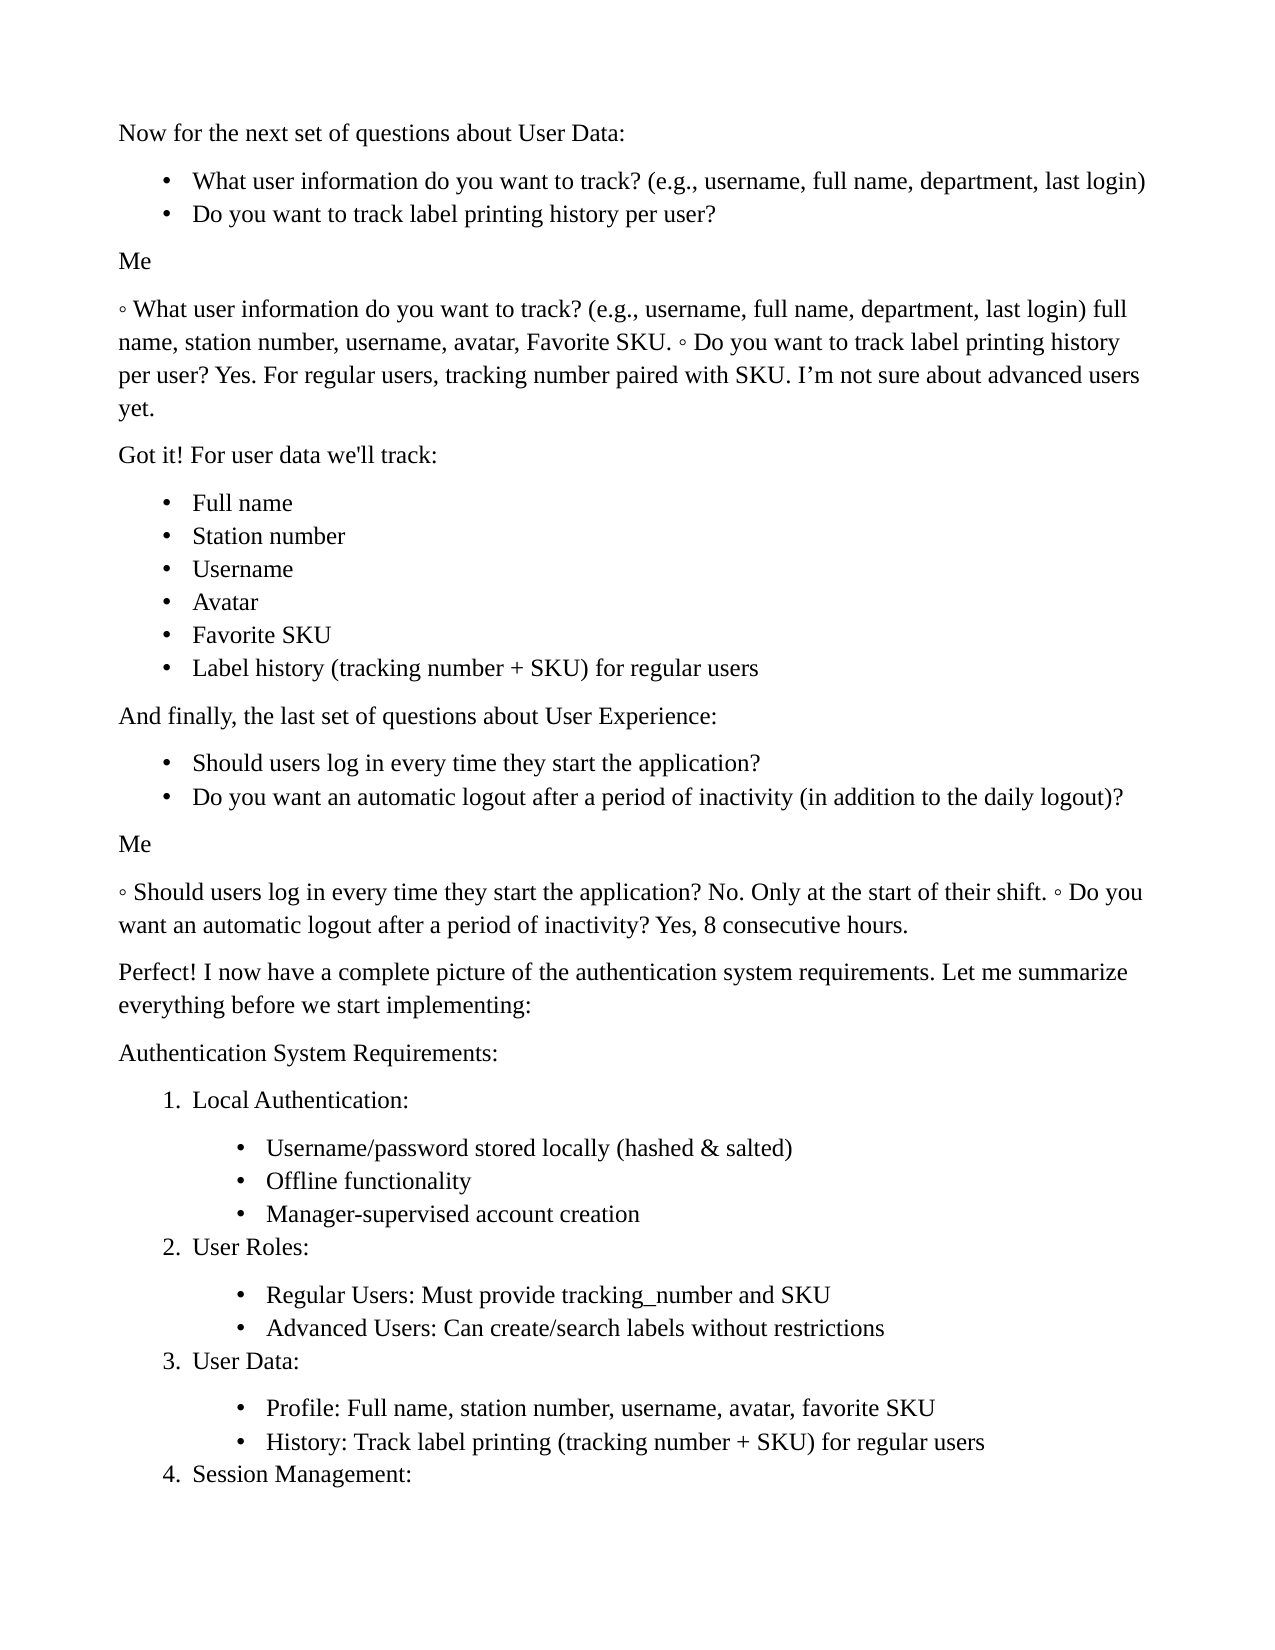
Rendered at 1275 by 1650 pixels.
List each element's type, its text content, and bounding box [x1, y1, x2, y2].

list User Roles: [162, 1232, 1157, 1261]
list Advanced Users: Can create/search labels without restrictions [236, 1313, 1157, 1342]
list Profile: Full name, station number, username, avatar, favorite SKU [236, 1393, 1157, 1422]
text And finally, the last set of questions about User Experience: [118, 701, 1157, 730]
list Username [162, 554, 1157, 583]
list Should users log in every time they start the application? [162, 748, 1157, 777]
list What user information do you want to track? (e.g., username, full name, department, last login) [162, 166, 1157, 194]
list Session Management: [162, 1459, 1157, 1488]
list Favorite SKU [162, 620, 1157, 649]
list Do you want an automatic logout after a period of inactivity (in addition to the daily logout)? [162, 782, 1157, 810]
list Avatar [162, 587, 1157, 616]
list User Data: [162, 1346, 1157, 1375]
text Me [118, 829, 1157, 858]
text Now for the next set of questions about User Data: [118, 118, 1157, 147]
text Me [118, 246, 1157, 275]
list Regular Users: Must provide tracking_number and SKU [236, 1280, 1157, 1309]
list Do you want to track label printing history per user? [162, 199, 1157, 227]
list Label history (tracking number + SKU) for regular users [162, 653, 1157, 682]
list Username/password stored locally (hashed & salted) [236, 1133, 1157, 1162]
list Full name [162, 488, 1157, 517]
list Local Authentication: [162, 1086, 1157, 1114]
text Got it! For user data we'll track: [118, 441, 1157, 469]
text Perfect! I now have a complete picture of the authentication system requirements. Let me summarize everything before we start implementing: [118, 957, 1157, 1019]
list Station number [162, 521, 1157, 550]
list Manager-supervised account creation [236, 1199, 1157, 1228]
text ◦ What user information do you want to track? (e.g., username, full name, department, last login) full name, station number, username, avatar, Favorite SKU. ◦ Do you want to track label printing history per user? Yes. For regular users, tracking number paired with SKU. I’m not sure about advanced users yet. [118, 294, 1157, 422]
text ◦ Should users log in every time they start the application? No. Only at the start of their shift. ◦ Do you want an automatic logout after a period of inactivity? Yes, 8 consecutive hours. [118, 877, 1157, 938]
list Offline functionality [236, 1166, 1157, 1195]
text Authentication System Requirements: [118, 1038, 1157, 1067]
list History: Track label printing (tracking number + SKU) for regular users [236, 1427, 1157, 1455]
